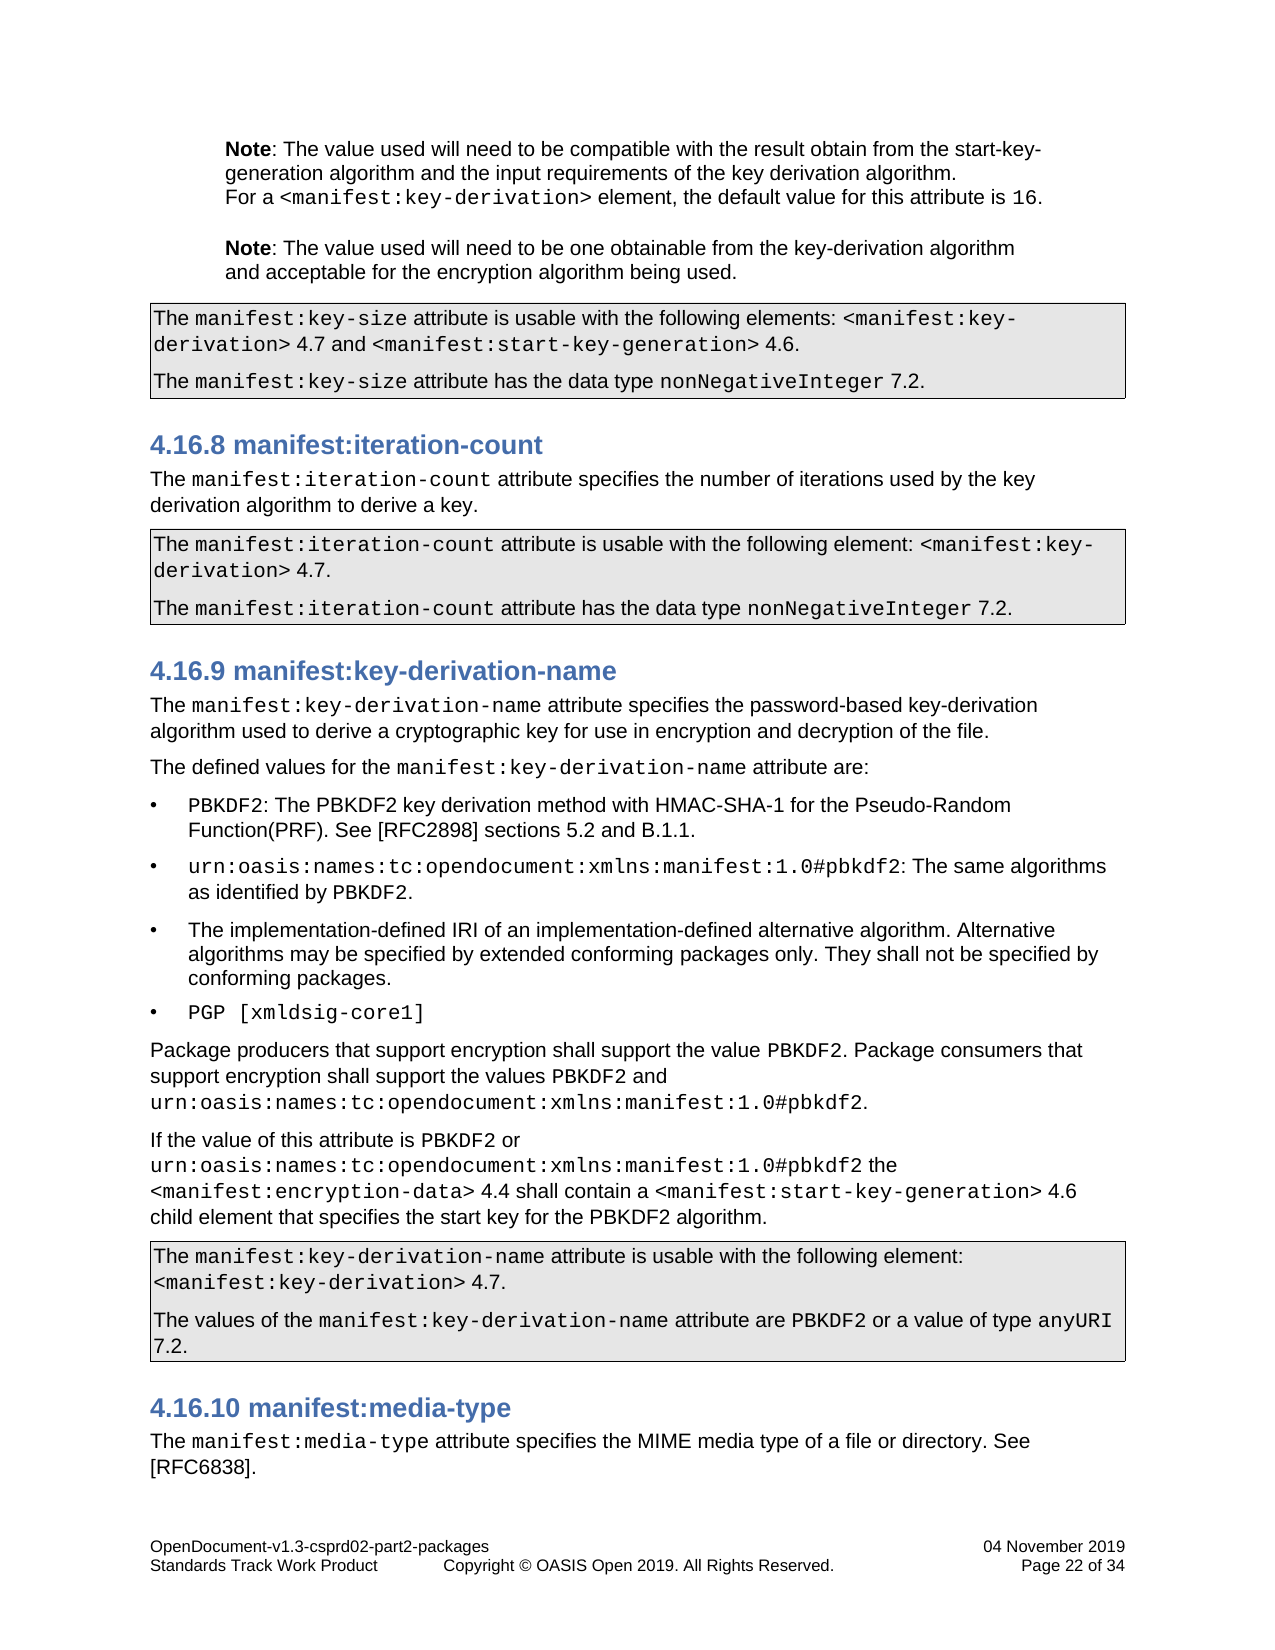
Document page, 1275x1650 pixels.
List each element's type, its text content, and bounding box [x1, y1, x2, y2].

list The values of the manifest:key-derivation-name attribute are PBKDF2 or a value of type anyURI 7.2. [151, 1305, 1125, 1361]
list The implementation-defined IRI of an implementation-defined alternative algorithm. Alternative algorithms may be specified by extended conforming packages only. They shall not be specified by conforming packages. [150, 918, 1125, 990]
text The manifest:iteration-count attribute specifies the number of iterations used by the key derivation algorithm to derive a key. [150, 467, 1125, 516]
list The manifest:key-size attribute is usable with the following elements: <manifest:key-derivation> 4.7 and <manifest:start-key-generation> 4.6. [151, 304, 1125, 357]
list PGP [xmldsig-core1] [150, 1002, 1125, 1026]
subtitle manifest:iteration-count [150, 429, 1125, 461]
text If the value of this attribute is PBKDF2 or urn:oasis:names:tc:opendocument:xmlns:manifest:1.0#pbkdf2 the <manifest:encryption-data> 4.4 shall contain a <manifest:start-key-generation> 4.6 child element that specifies the start key for the PBKDF2 algorithm. [150, 1127, 1125, 1229]
list urn:oasis:names:tc:opendocument:xmlns:manifest:1.0#pbkdf2: The same algorithms as identified by PBKDF2. [150, 854, 1125, 906]
subtitle manifest:media-type [150, 1392, 1125, 1423]
text The manifest:media-type attribute specifies the MIME media type of a file or directory. See [RFC6838]. [150, 1429, 1125, 1479]
text The manifest:key-derivation-name attribute specifies the password-based key-derivation algorithm used to derive a cryptographic key for use in encryption and decryption of the file. [150, 693, 1125, 742]
text Note: The value used will need to be one obtainable from the key-derivation algorithm and acceptable for the encryption algorithm being used. [225, 236, 1050, 284]
text The defined values for the manifest:key-derivation-name attribute are: [150, 754, 1125, 780]
list The manifest:iteration-count attribute is usable with the following element: <manifest:key-derivation> 4.7. [151, 530, 1125, 583]
text Package producers that support encryption shall support the value PBKDF2. Package consumers that support encryption shall support the values PBKDF2 and urn:oasis:names:tc:opendocument:xmlns:manifest:1.0#pbkdf2. [150, 1038, 1125, 1115]
list The manifest:iteration-count attribute has the data type nonNegativeInteger 7.2. [151, 592, 1125, 624]
subtitle manifest:key-derivation-name [150, 655, 1125, 687]
list The manifest:key-size attribute has the data type nonNegativeInteger 7.2. [151, 366, 1125, 398]
text Note: The value used will need to be compatible with the result obtain from the start-key-generation algorithm and the input requirements of the key derivation algorithm. For a <manifest:key-derivation> element, the default value for this attribute is 16. [225, 137, 1050, 211]
list PBKDF2: The PBKDF2 key derivation method with HMAC-SHA-1 for the Pseudo-Random Function(PRF). See [RFC2898] sections 5.2 and B.1.1. [150, 792, 1125, 842]
list The manifest:key-derivation-name attribute is usable with the following element: <manifest:key-derivation> 4.7. [151, 1242, 1125, 1296]
